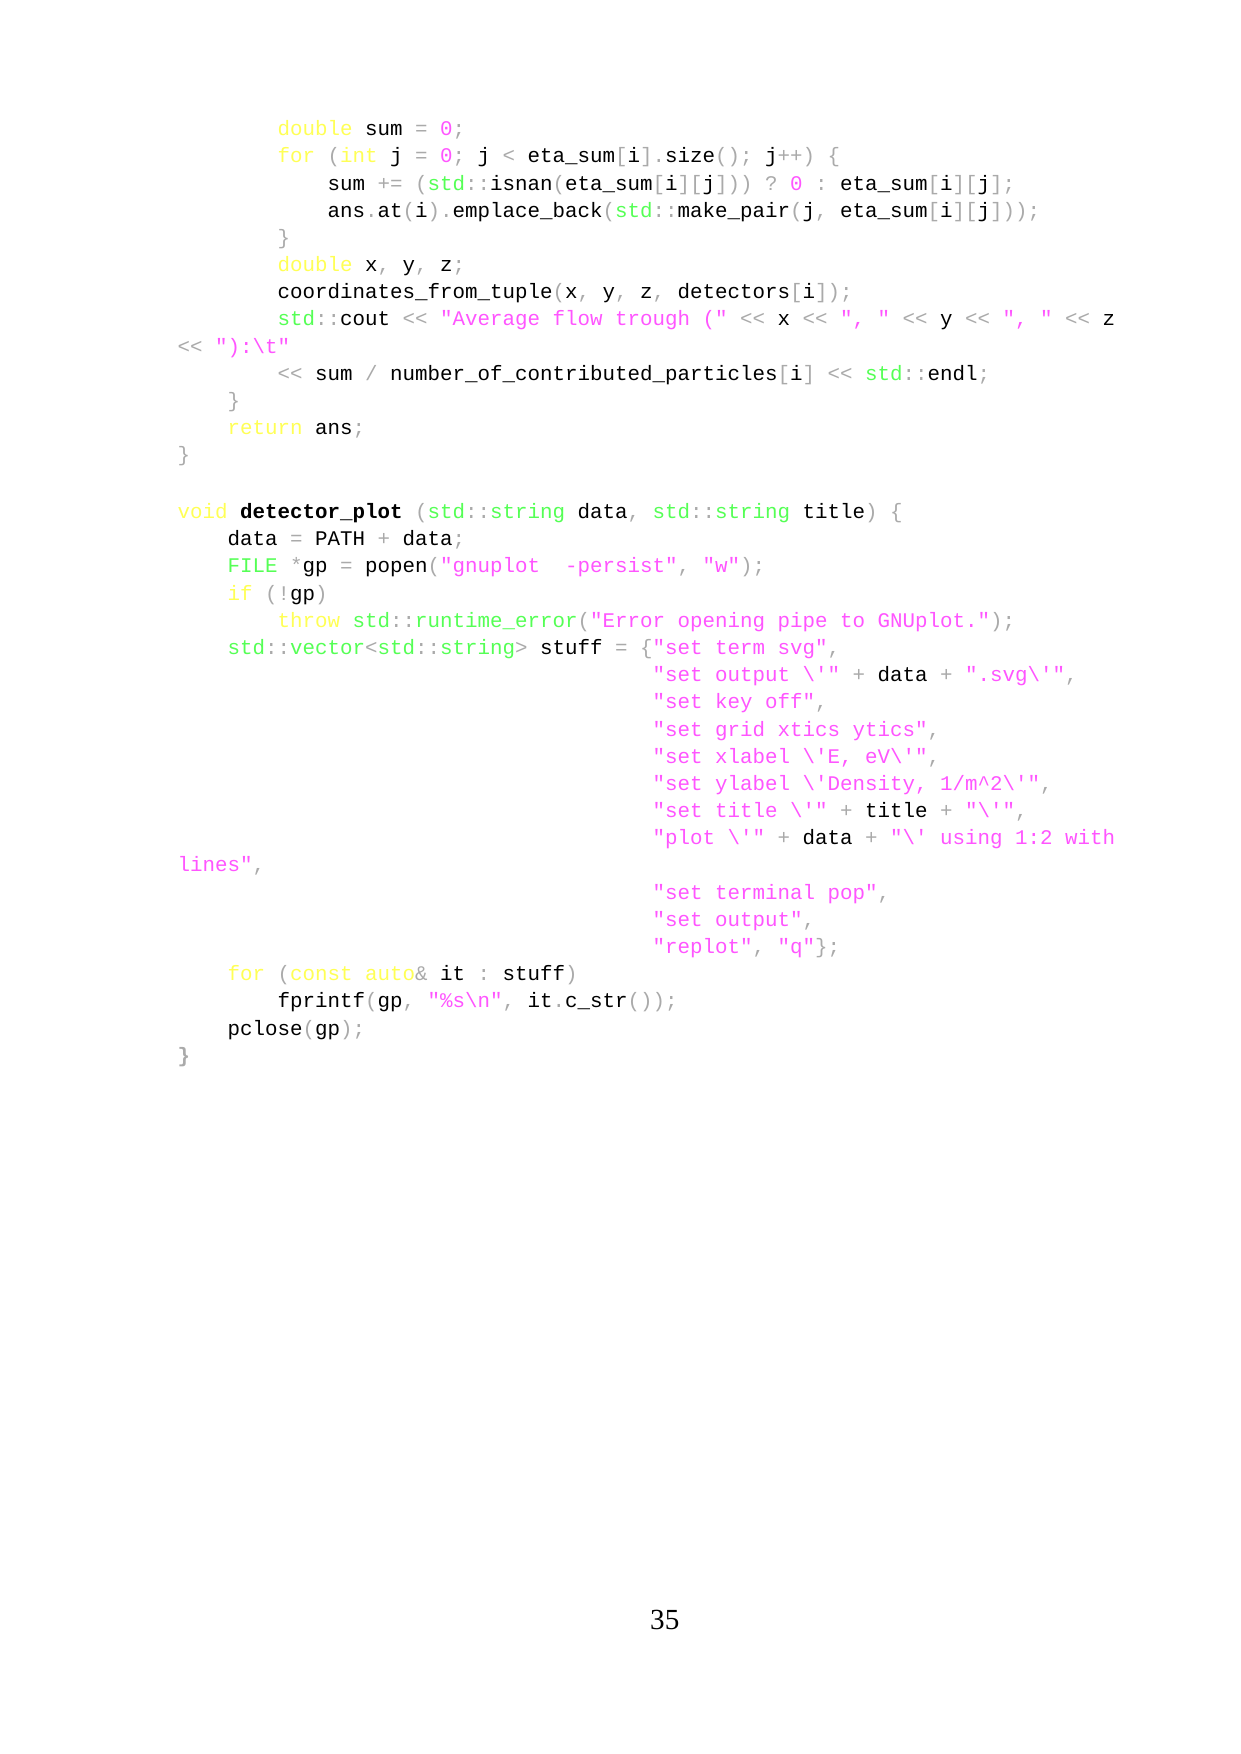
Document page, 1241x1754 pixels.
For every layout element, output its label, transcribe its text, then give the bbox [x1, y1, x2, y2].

text fprintf(gp, "%s\n", it.c_str()); [177, 990, 1152, 1014]
text "set terminal pop", [177, 882, 1152, 905]
text "replot", "q"}; [177, 936, 1152, 960]
text << sum / number_of_contributed_particles[i] << std::endl; [177, 363, 1152, 386]
text } [177, 1045, 1152, 1068]
text "plot \'" + data + "\' using 1:2 with lines", [177, 827, 1152, 878]
text } [177, 227, 1152, 251]
text std::cout << "Average flow trough (" << x << ", " << y << ", " << z << "):\t" [177, 308, 1152, 359]
text data = PATH + data; [177, 528, 1152, 552]
text coordinates_from_tuple(x, y, z, detectors[i]); [177, 281, 1152, 305]
text "set ylabel \'Density, 1/m^2\'", [177, 773, 1152, 797]
text sum += (std::isnan(eta_sum[i][j])) ? 0 : eta_sum[i][j]; [177, 172, 1152, 196]
text "set xlabel \'E, eV\'", [177, 746, 1152, 769]
text if (!gp) [177, 583, 1152, 606]
text ans.at(i).emplace_back(std::make_pair(j, eta_sum[i][j])); [177, 200, 1152, 223]
text throw std::runtime_error("Error opening pipe to GNUplot."); [177, 610, 1152, 633]
text return ans; [177, 417, 1152, 441]
text double x, y, z; [177, 254, 1152, 278]
text "set output", [177, 909, 1152, 932]
text "set grid xtics ytics", [177, 718, 1152, 742]
text pclose(gp); [177, 1018, 1152, 1041]
text std::vector<std::string> stuff = {"set term svg", [177, 637, 1152, 661]
text for (const auto& it : stuff) [177, 963, 1152, 987]
text "set title \'" + title + "\'", [177, 800, 1152, 824]
text double sum = 0; [177, 118, 1152, 142]
text for (int j = 0; j < eta_sum[i].size(); j++) { [177, 145, 1152, 169]
text } [177, 444, 1152, 468]
text "set key off", [177, 691, 1152, 715]
text } [177, 390, 1152, 414]
text "set output \'" + data + ".svg\'", [177, 664, 1152, 688]
text FILE *gp = popen("gnuplot -persist", "w"); [177, 555, 1152, 579]
text void detector_plot (std::string data, std::string title) { [177, 501, 1152, 525]
